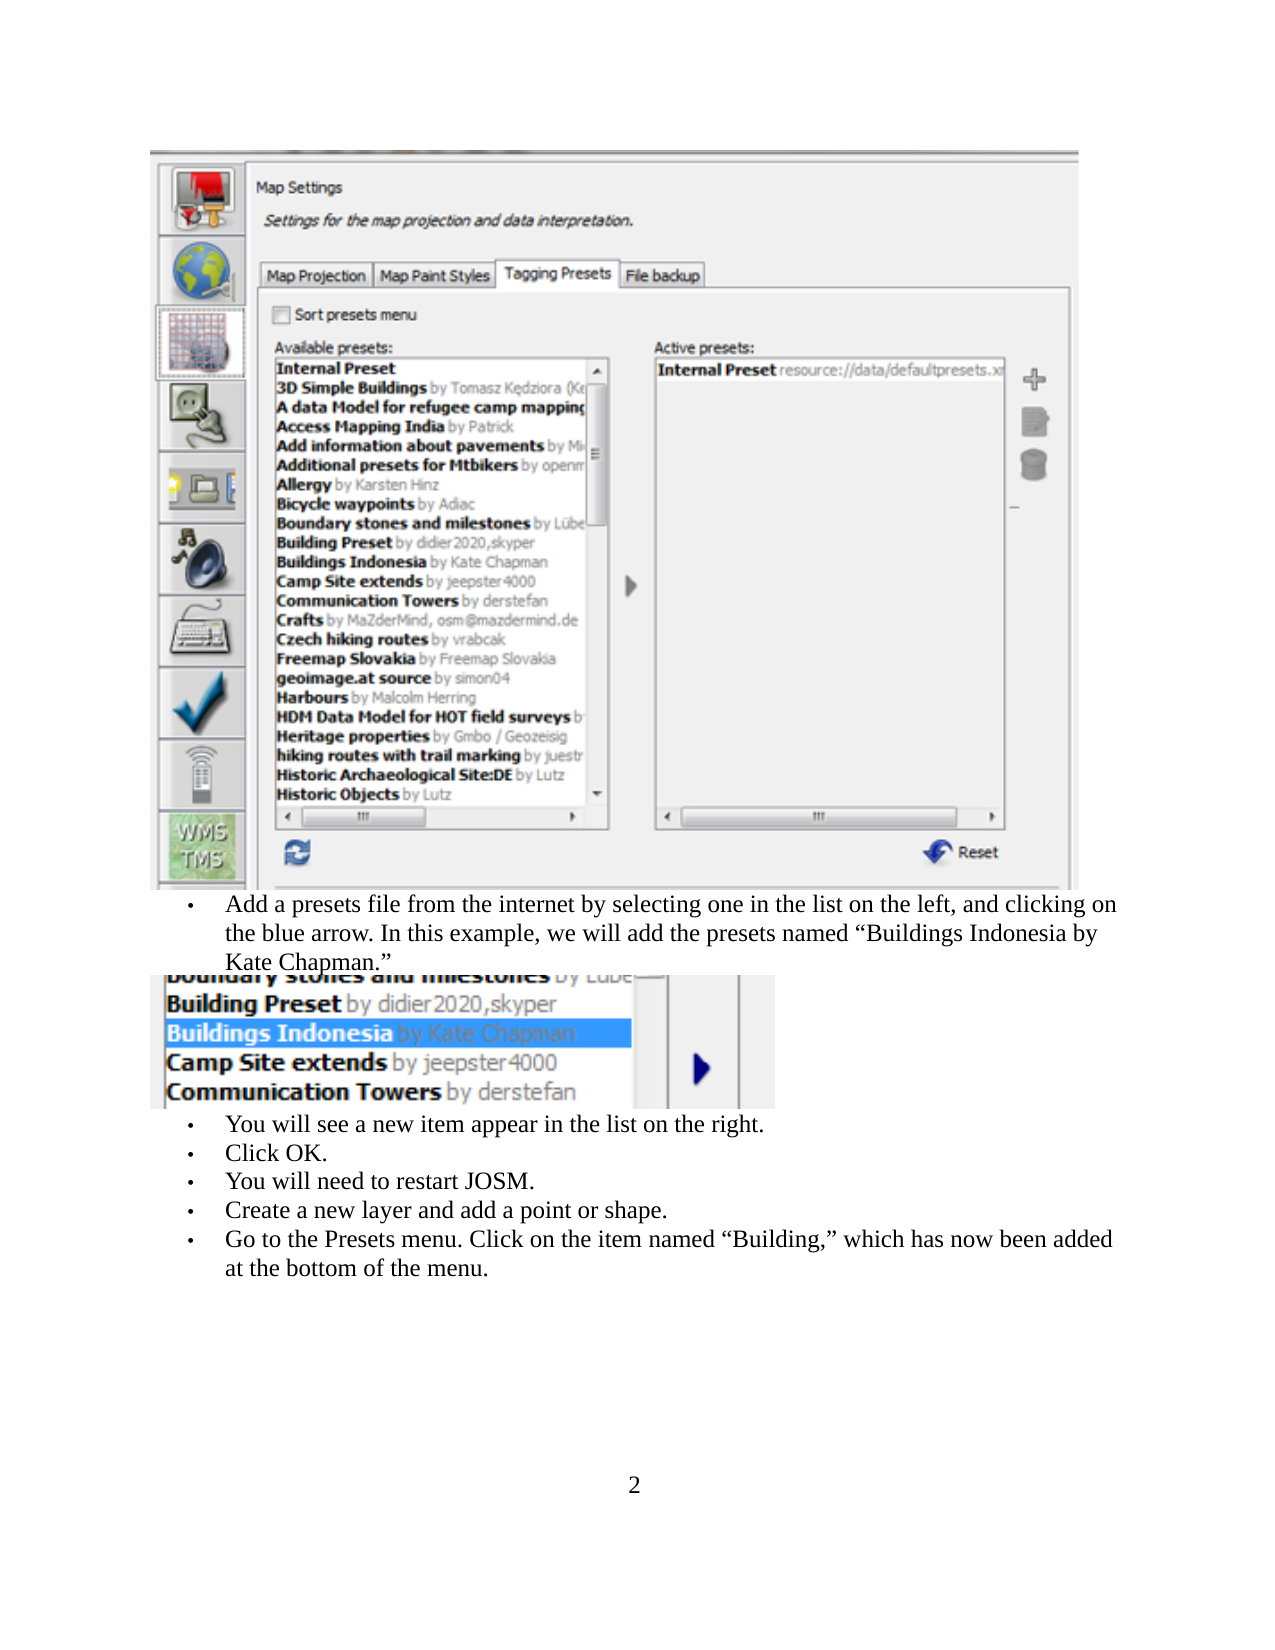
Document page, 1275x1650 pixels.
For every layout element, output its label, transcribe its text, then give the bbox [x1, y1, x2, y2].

list Go to the Presets menu. Click on the item named “Building,” which has now been added at the bottom of the menu. [187, 1224, 1125, 1281]
picture [150, 150, 1079, 890]
list Click OK. [187, 1138, 1125, 1166]
list You will need to restart JOSM. [187, 1166, 1125, 1195]
picture [150, 975, 775, 1109]
list Create a new layer and add a point or shape. [187, 1195, 1125, 1224]
list You will see a new item appear in the list on the right. [187, 1109, 1125, 1138]
list Add a presets file from the internet by selecting one in the list on the left, and clicking on the blue arrow. In this example, we will add the presets named “Buildings Indonesia by Kate Chapman.” [187, 889, 1125, 976]
